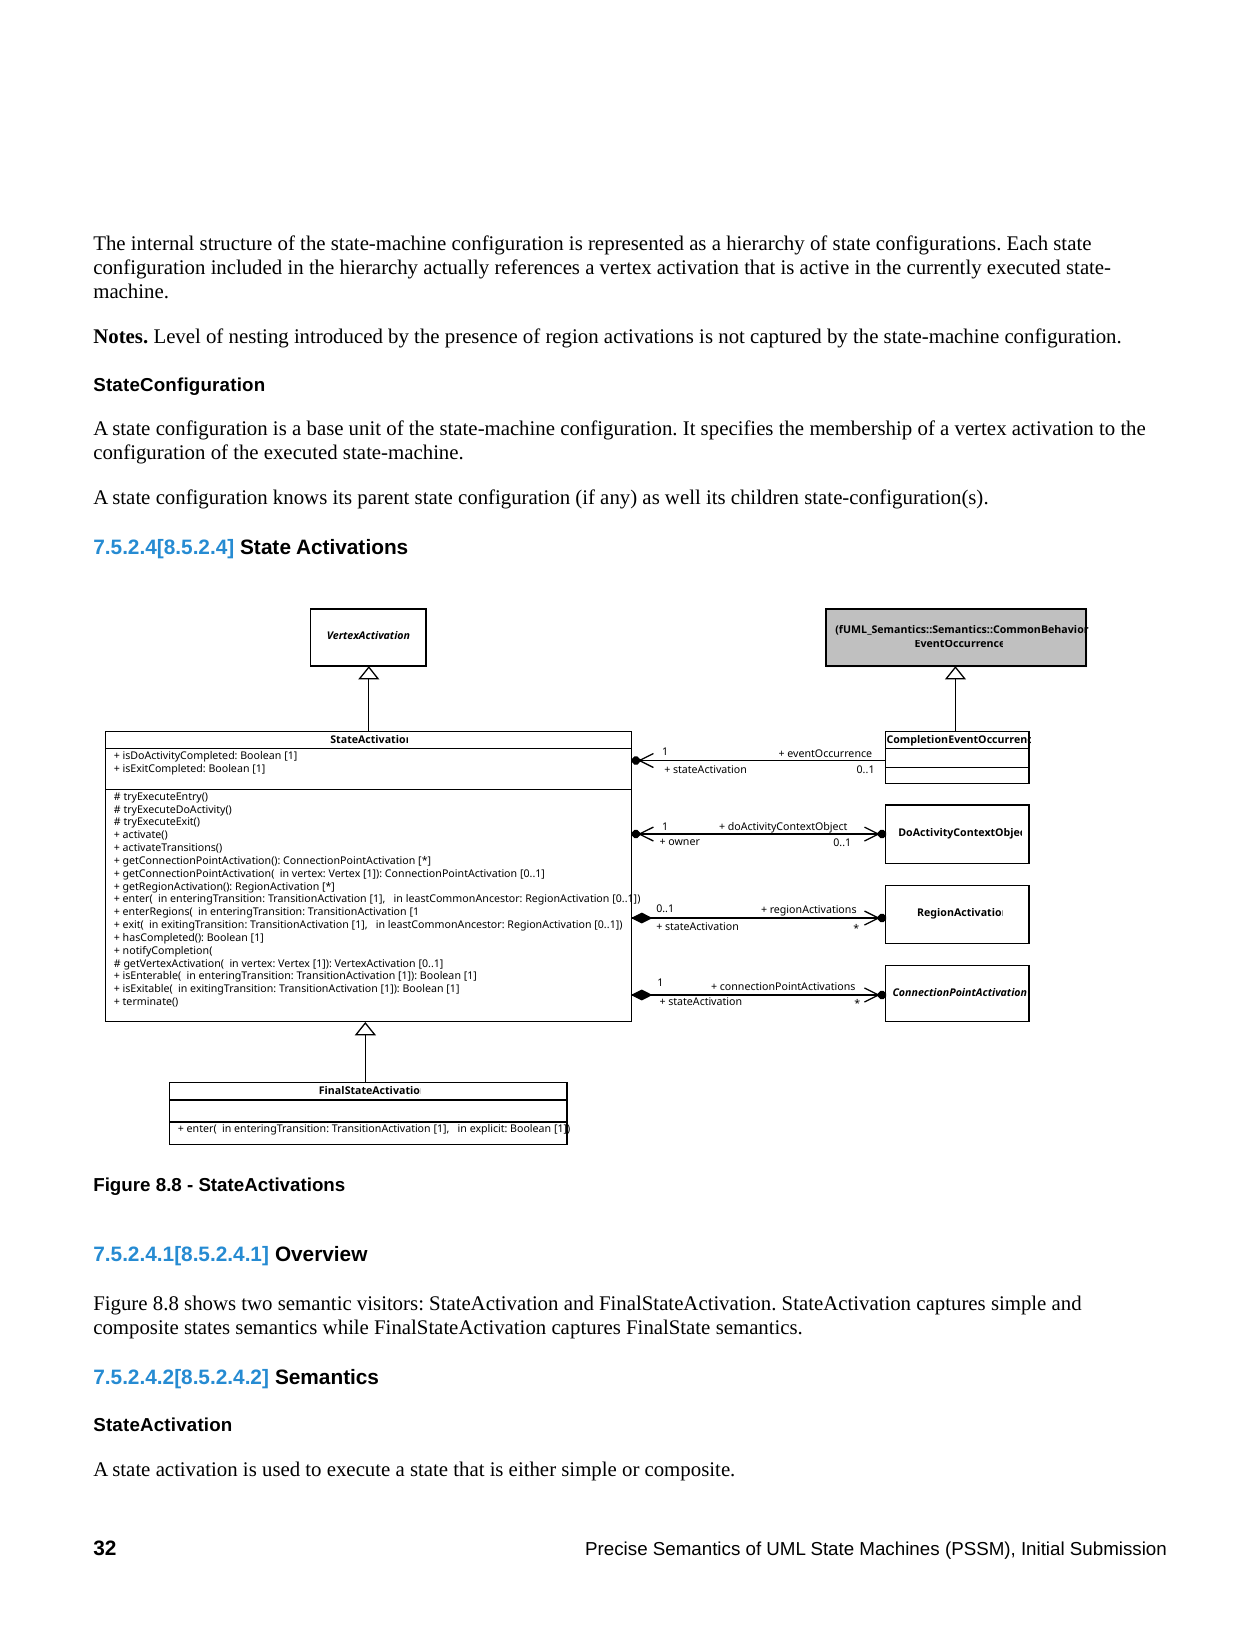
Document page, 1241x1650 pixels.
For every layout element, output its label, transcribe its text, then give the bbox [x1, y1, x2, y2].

subtitle Overview [93, 1241, 1164, 1266]
text The internal structure of the state-machine configuration is represented as a hierarchy of state configurations. Each state configuration included in the hierarchy actually references a vertex activation that is active in the currently executed state-machine. [93, 231, 1164, 303]
subtitle State Activations [93, 534, 1164, 559]
text Notes. Level of nesting introduced by the presence of region activations is not captured by the state-machine configuration. [93, 324, 1164, 348]
text A state activation is used to execute a state that is either simple or composite. [93, 1457, 1164, 1481]
text A state configuration knows its parent state configuration (if any) as well its children state-configuration(s). [93, 485, 1164, 509]
text Figure 8.8 - StateActivations [93, 1173, 1164, 1195]
subtitle Semantics [93, 1364, 1164, 1389]
text Figure 8.8 shows two semantic visitors: StateActivation and FinalStateActivation. StateActivation captures simple and composite states semantics while FinalStateActivation captures FinalState semantics. [93, 1291, 1164, 1339]
subtitle StateConfiguration [93, 373, 1164, 395]
text A state configuration is a base unit of the state-machine configuration. It specifies the membership of a vertex activation to the configuration of the executed state-machine. [93, 416, 1164, 464]
subtitle StateActivation [93, 1414, 1164, 1436]
